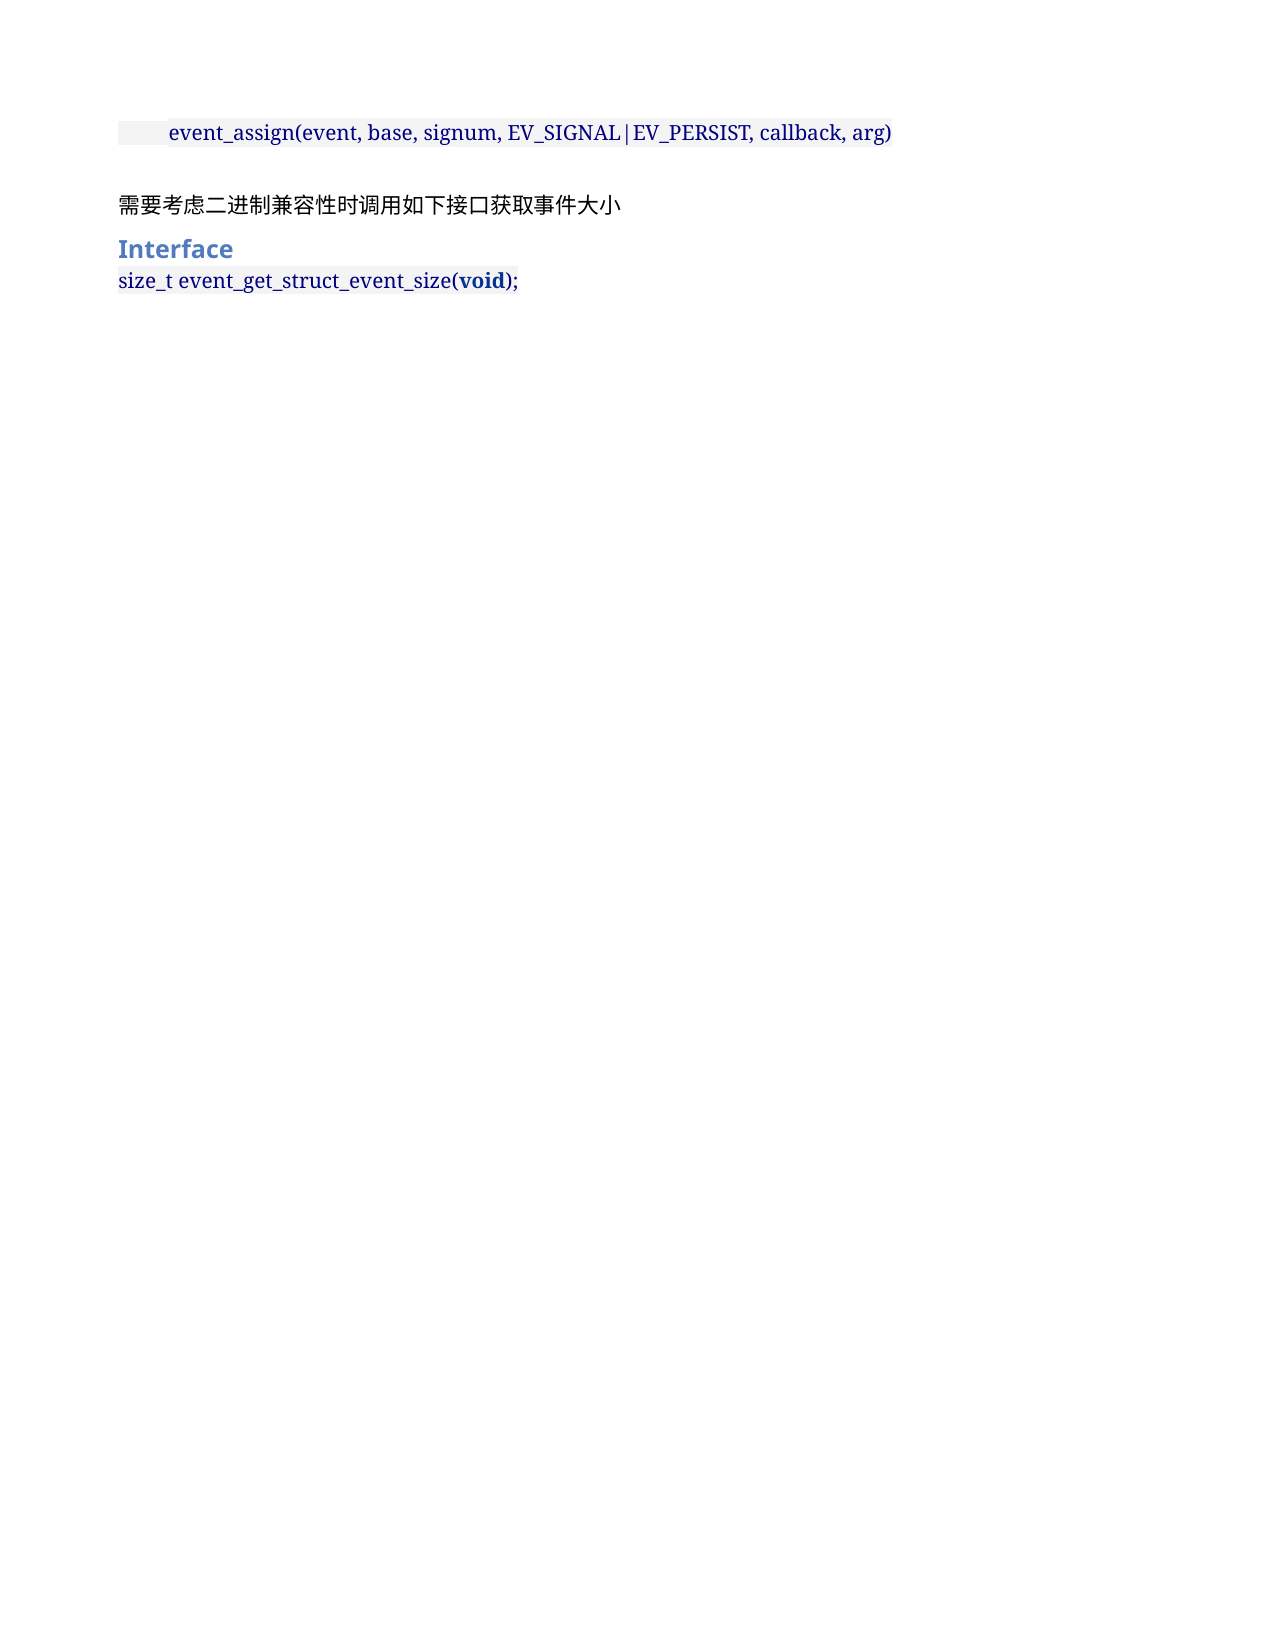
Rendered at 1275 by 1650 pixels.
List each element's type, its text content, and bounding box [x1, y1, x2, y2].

text event_assign(event, base, signum, EV_SIGNAL|EV_PERSIST, callback, arg) [118, 118, 1157, 147]
text Interface [118, 232, 1157, 266]
text size_t event_get_struct_event_size(void); [118, 266, 1157, 294]
text 需要考虑二进制兼容性时调用如下接口获取事件大小 [118, 188, 1157, 219]
